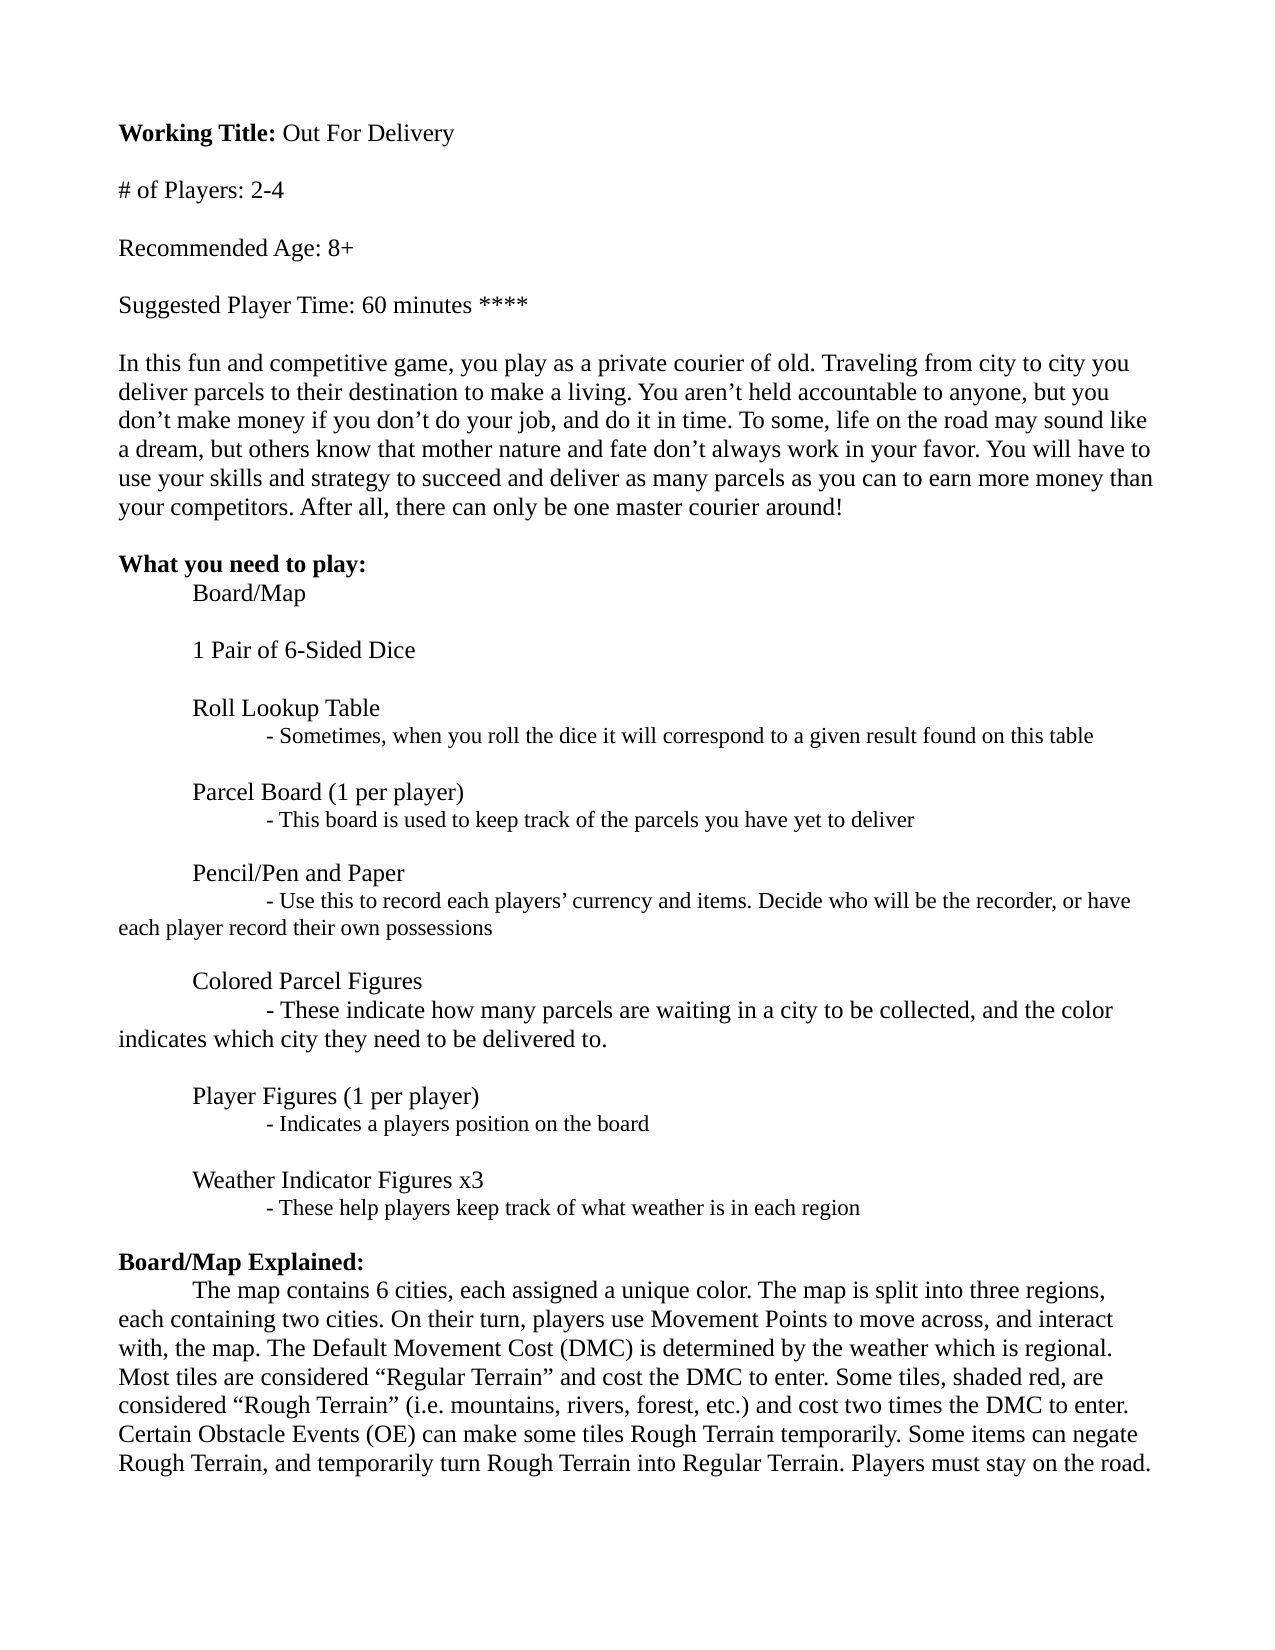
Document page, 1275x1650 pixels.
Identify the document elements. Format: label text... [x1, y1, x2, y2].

text Pencil/Pen and Paper [118, 858, 1157, 887]
text Suggested Player Time: 60 minutes **** [118, 291, 1157, 319]
text Board/Map Explained: [118, 1247, 1157, 1275]
text Colored Parcel Figures [118, 966, 1157, 995]
text Roll Lookup Table [118, 693, 1157, 722]
text - Indicates a players position on the board [118, 1110, 1157, 1136]
text Board/Map [118, 578, 1157, 607]
text - These indicate how many parcels are waiting in a city to be collected, and the color indicates which city they need to be delivered to. [118, 995, 1157, 1052]
text - Use this to record each players’ currency and items. Decide who will be the recorder, or have each player record their own possessions [118, 887, 1157, 940]
text 1 Pair of 6-Sided Dice [118, 636, 1157, 664]
text - This board is used to keep track of the parcels you have yet to deliver [118, 806, 1157, 832]
text Player Figures (1 per player) [118, 1081, 1157, 1110]
text - Sometimes, when you roll the dice it will correspond to a given result found on this table [118, 722, 1157, 748]
text Weather Indicator Figures x3 [118, 1165, 1157, 1194]
text Recommended Age: 8+ [118, 233, 1157, 262]
text # of Players: 2-4 [118, 176, 1157, 204]
text In this fun and competitive game, you play as a private courier of old. Traveling from city to city you deliver parcels to their destination to make a living. You aren’t held accountable to anyone, but you don’t make money if you don’t do your job, and do it in time. To some, life on the road may sound like a dream, but others know that mother nature and fate don’t always work in your favor. You will have to use your skills and strategy to succeed and deliver as many parcels as you can to earn more money than your competitors. After all, there can only be one master courier around! [118, 348, 1157, 521]
text The map contains 6 cities, each assigned a unique color. The map is split into three regions, each containing two cities. On their turn, players use Movement Points to move across, and interact with, the map. The Default Movement Cost (DMC) is determined by the weather which is regional. Most tiles are considered “Regular Terrain” and cost the DMC to enter. Some tiles, shaded red, are considered “Rough Terrain” (i.e. mountains, rivers, forest, etc.) and cost two times the DMC to enter. Certain Obstacle Events (OE) can make some tiles Rough Terrain temporarily. Some items can negate Rough Terrain, and temporarily turn Rough Terrain into Regular Terrain. Players must stay on the road. [118, 1275, 1157, 1477]
text Parcel Board (1 per player) [118, 777, 1157, 806]
text - These help players keep track of what weather is in each region [118, 1194, 1157, 1220]
text Working Title: Out For Delivery [118, 118, 1157, 147]
text What you need to play: [118, 549, 1157, 578]
